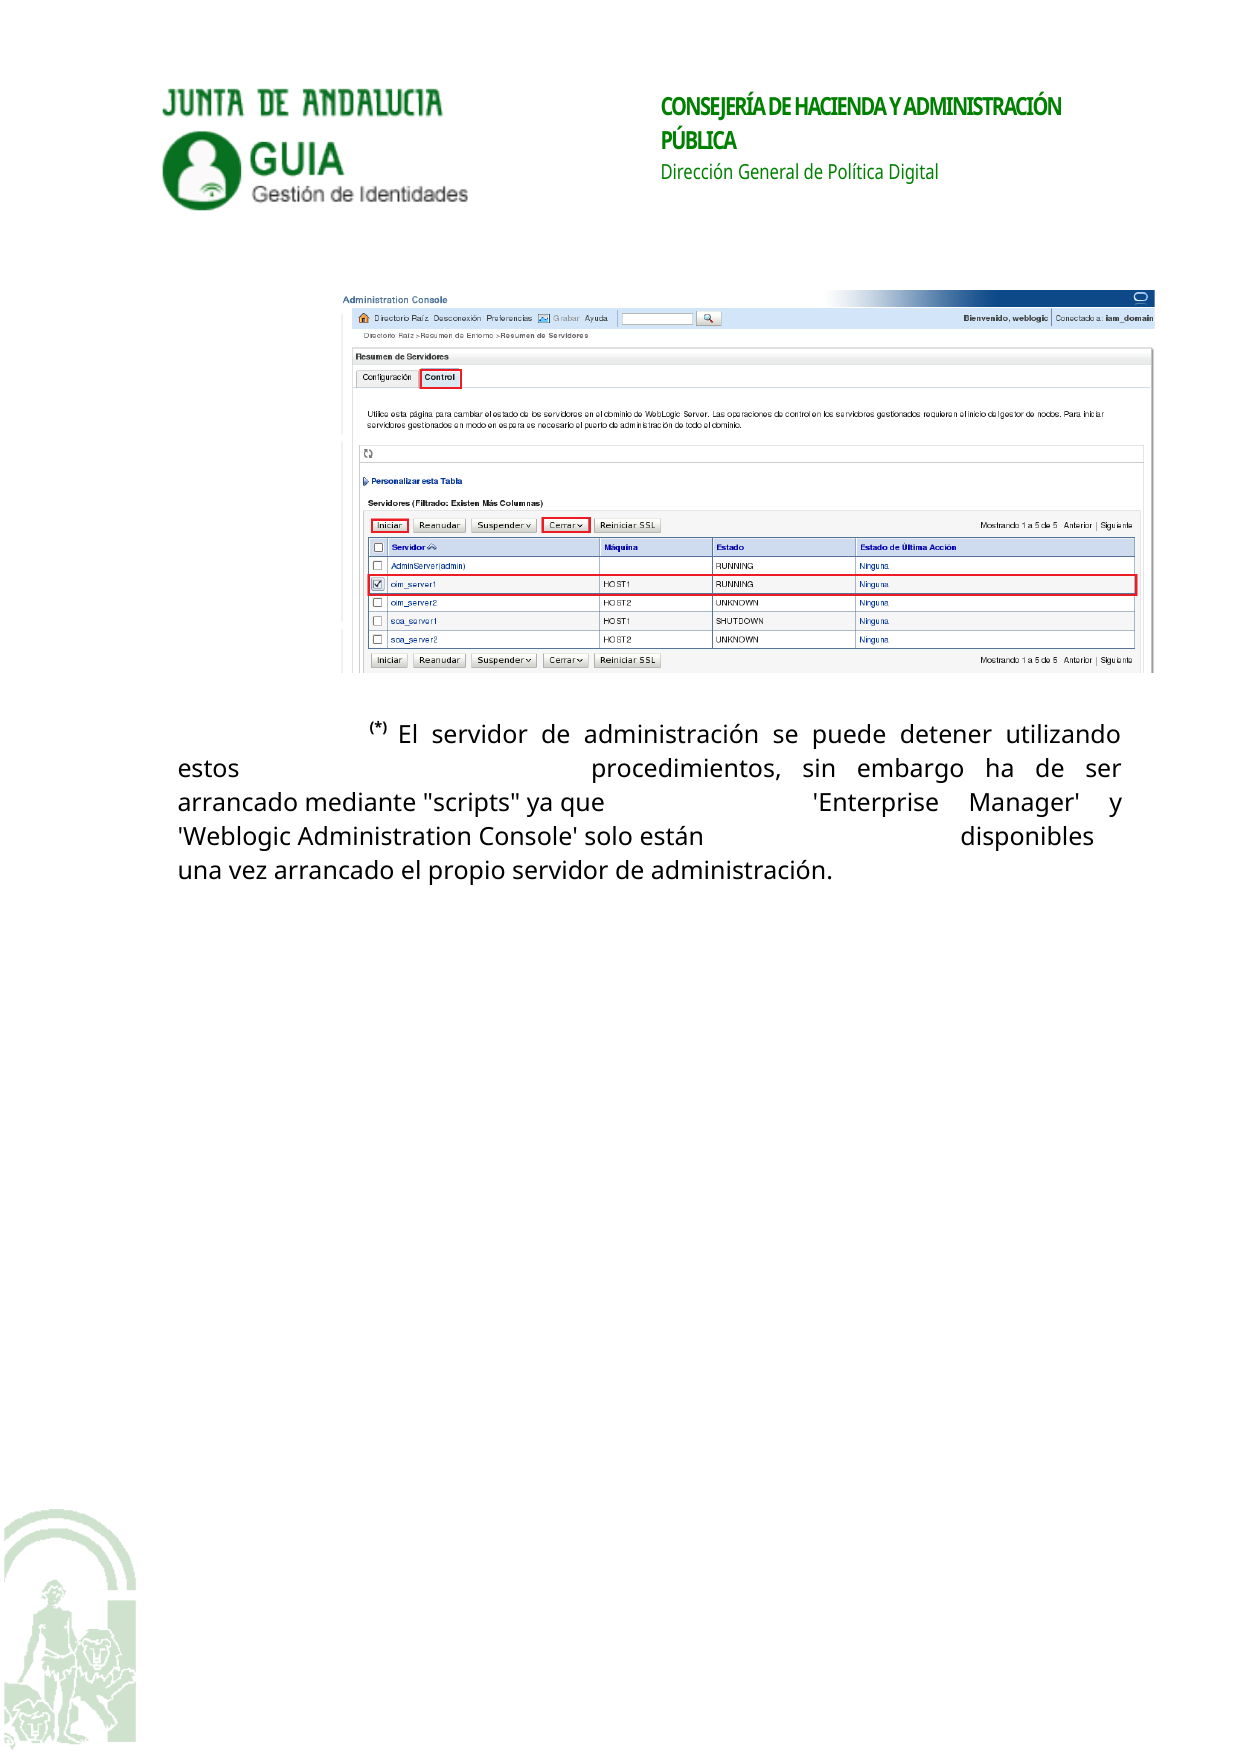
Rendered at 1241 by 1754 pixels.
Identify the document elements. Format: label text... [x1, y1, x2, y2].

picture [341, 290, 1155, 673]
picture [147, 82, 498, 225]
picture [4, 1508, 137, 1750]
text (*) El servidor de administración se puede detener utilizando estos procedimientos, sin embargo ha de ser arrancado mediante "scripts" ya que 'Enterprise Manager' y 'Weblogic Administration Console' solo están disponibles una vez arrancado el propio servidor de administración. [177, 716, 1122, 887]
